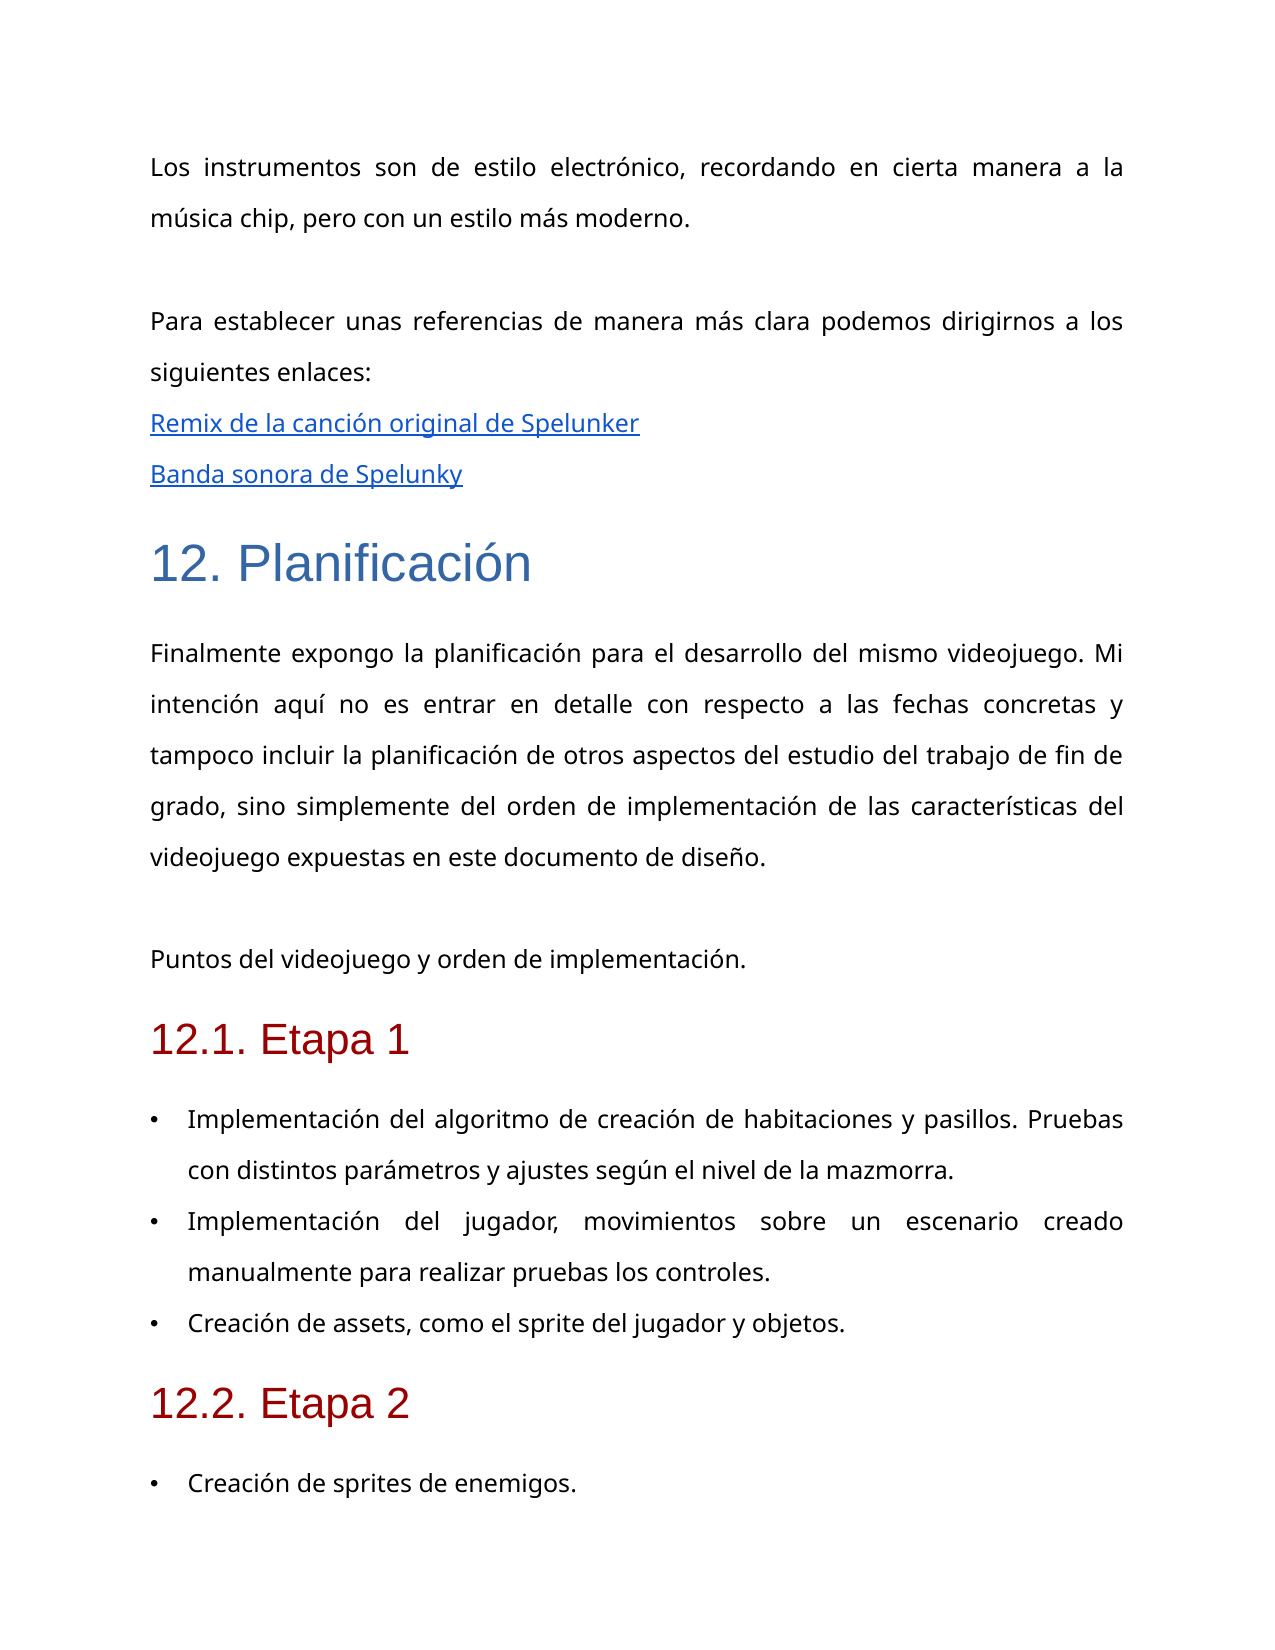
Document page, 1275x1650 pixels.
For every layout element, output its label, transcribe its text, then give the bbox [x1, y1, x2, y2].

list Creación de sprites de enemigos. [150, 1465, 1125, 1499]
text Banda sonora de Spelunky [150, 456, 1125, 490]
text Los instrumentos son de estilo electrónico, recordando en cierta manera a la música chip, pero con un estilo más moderno. [150, 150, 1125, 235]
list Creación de assets, como el sprite del jugador y objetos. [150, 1306, 1125, 1340]
subtitle Planificación [150, 532, 1125, 593]
subtitle Etapa 2 [150, 1377, 1125, 1428]
text Remix de la canción original de Spelunker [150, 405, 1125, 439]
list Implementación del algoritmo de creación de habitaciones y pasillos. Pruebas con distintos parámetros y ajustes según el nivel de la mazmorra. [150, 1101, 1125, 1187]
list Implementación del jugador, movimientos sobre un escenario creado manualmente para realizar pruebas los controles. [150, 1203, 1125, 1289]
text Puntos del videojuego y orden de implementación. [150, 942, 1125, 976]
text Finalmente expongo la planificación para el desarrollo del mismo videojuego. Mi intención aquí no es entrar en detalle con respecto a las fechas concretas y tampoco incluir la planificación de otros aspectos del estudio del trabajo de fin de grado, sino simplemente del orden de implementación de las características del videojuego expuestas en este documento de diseño. [150, 635, 1125, 874]
subtitle Etapa 1 [150, 1013, 1125, 1064]
text Para establecer unas referencias de manera más clara podemos dirigirnos a los siguientes enlaces: [150, 303, 1125, 388]
